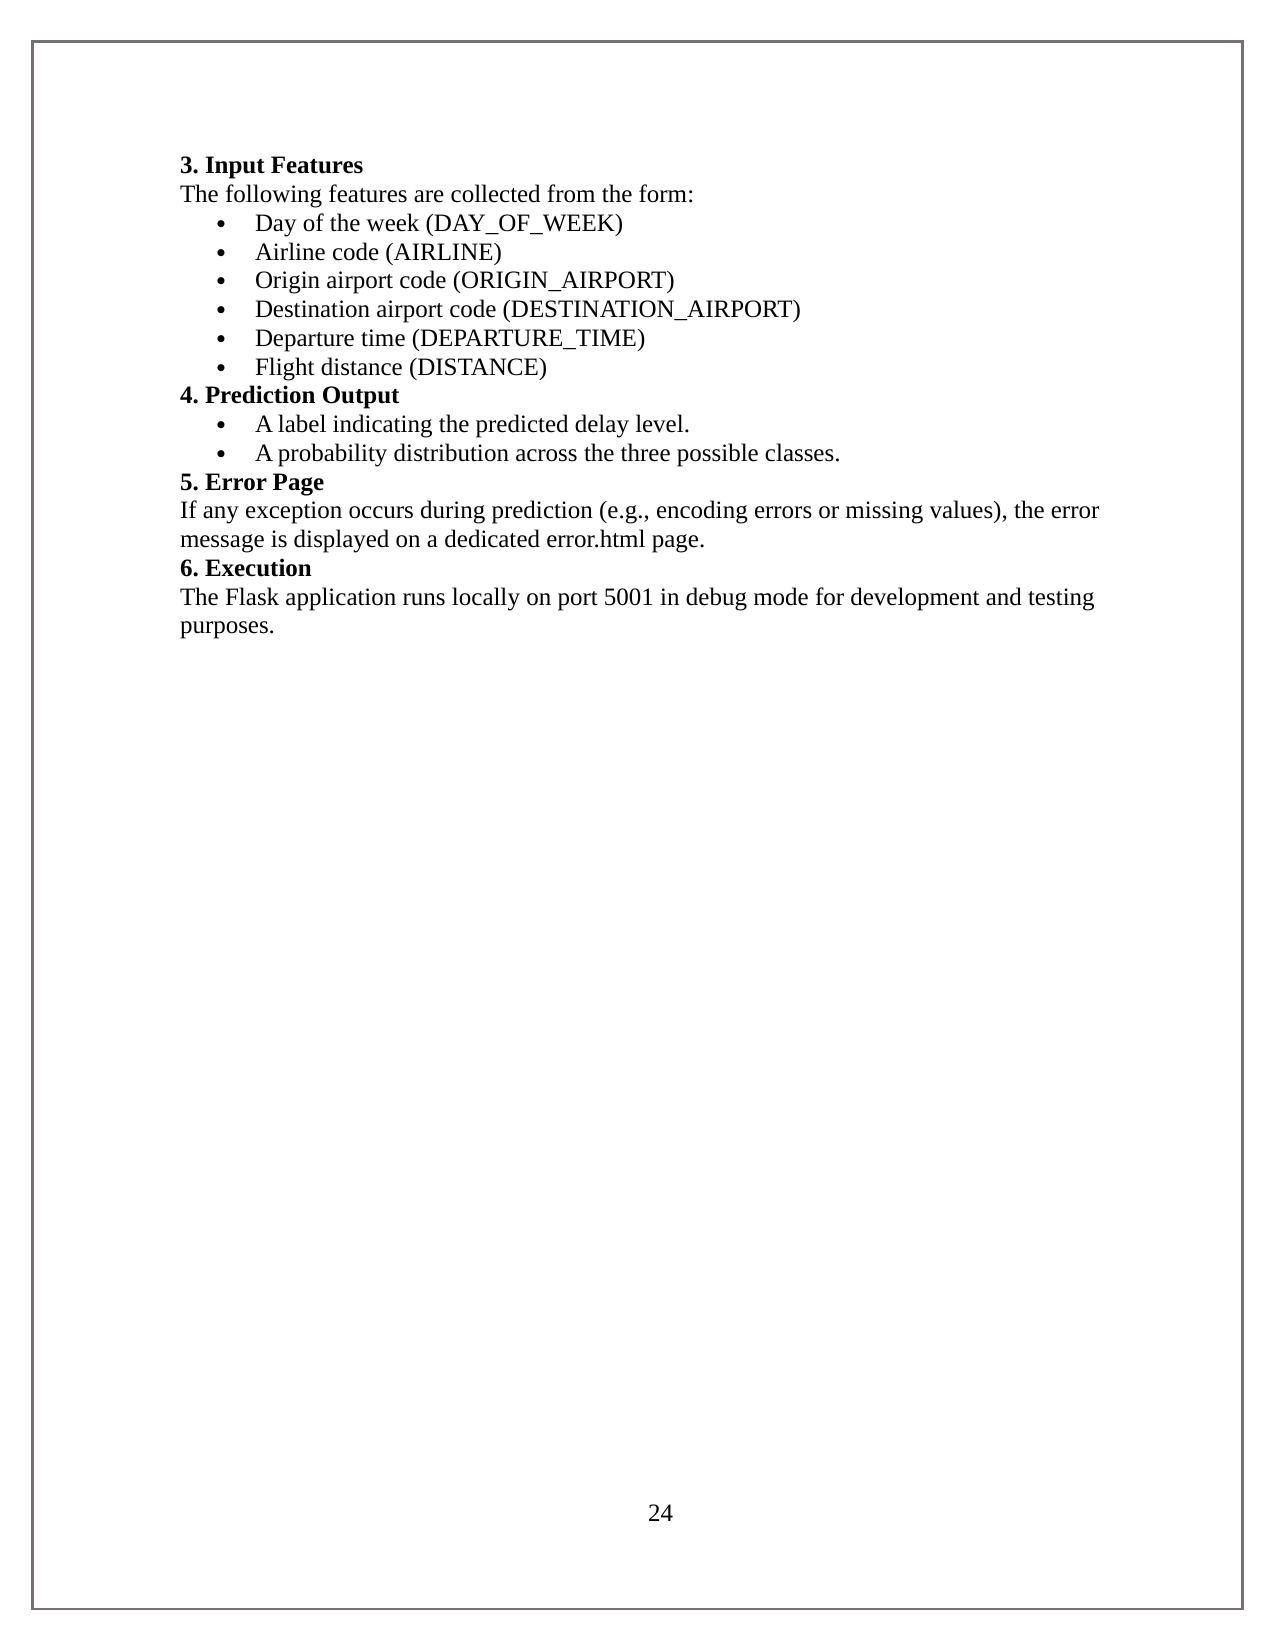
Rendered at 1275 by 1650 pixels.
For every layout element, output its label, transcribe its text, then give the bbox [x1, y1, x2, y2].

list Airline code (AIRLINE) [217, 237, 1141, 265]
text 3. Input Features [180, 150, 1141, 179]
list A label indicating the predicted delay level. [217, 409, 1141, 438]
list A probability distribution across the three possible classes. [217, 438, 1141, 467]
list Origin airport code (ORIGIN_AIRPORT) [217, 265, 1141, 294]
text The following features are collected from the form: [180, 179, 1141, 208]
text If any exception occurs during prediction (e.g., encoding errors or missing values), the error message is displayed on a dedicated error.html page. [180, 495, 1141, 553]
text 4. Prediction Output [180, 380, 1141, 409]
text The Flask application runs locally on port 5001 in debug mode for development and testing purposes. [180, 582, 1141, 639]
list Destination airport code (DESTINATION_AIRPORT) [217, 294, 1141, 323]
text 6. Execution [180, 553, 1141, 582]
list Day of the week (DAY_OF_WEEK) [217, 208, 1141, 237]
list Flight distance (DISTANCE) [217, 352, 1141, 380]
text 5. Error Page [180, 467, 1141, 495]
list Departure time (DEPARTURE_TIME) [217, 323, 1141, 352]
